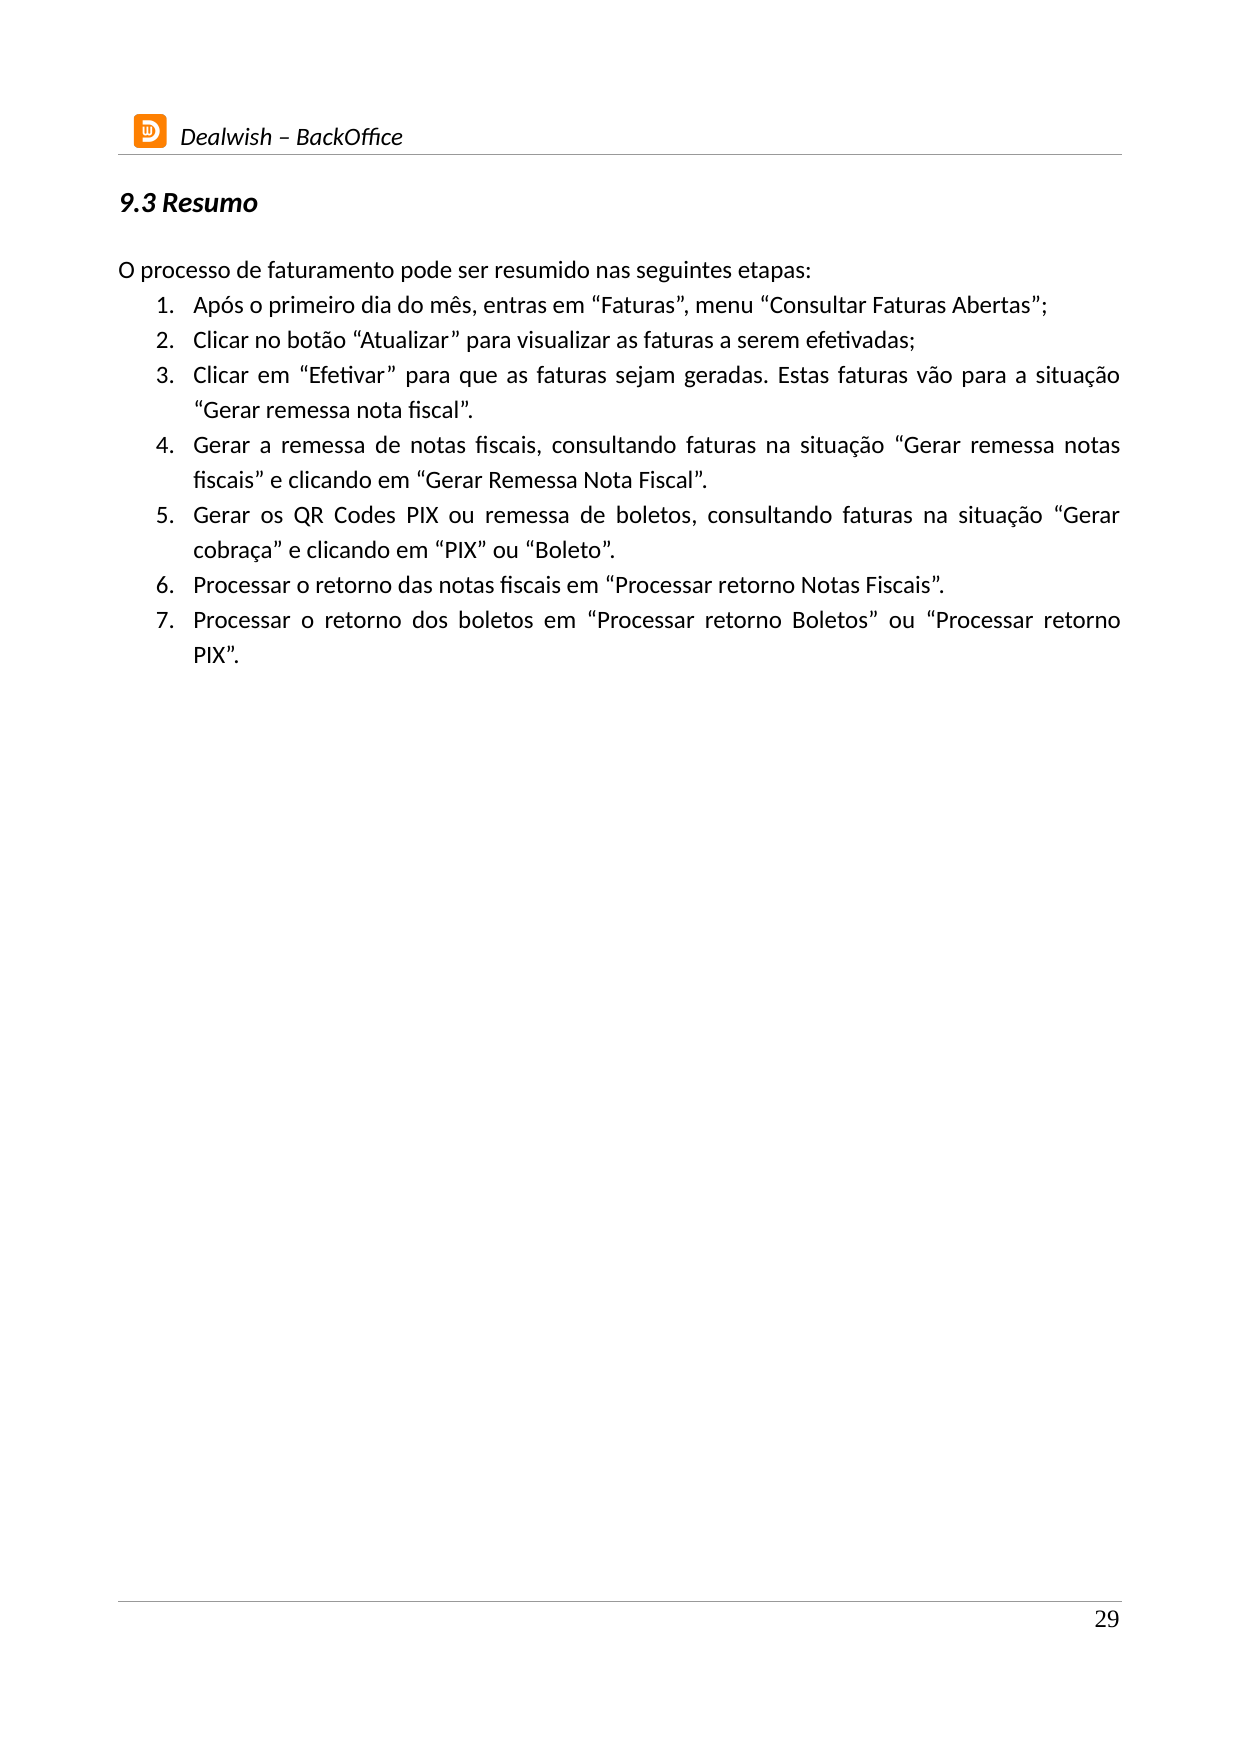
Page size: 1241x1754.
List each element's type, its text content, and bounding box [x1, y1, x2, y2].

list Processar o retorno das notas fiscais em “Processar retorno Notas Fiscais”. [156, 570, 1122, 600]
list Após o primeiro dia do mês, entras em “Faturas”, menu “Consultar Faturas Abertas”; [156, 290, 1122, 320]
text O processo de faturamento pode ser resumido nas seguintes etapas: [118, 255, 1122, 285]
list Clicar no botão “Atualizar” para visualizar as faturas a serem efetivadas; [156, 325, 1122, 355]
list Gerar a remessa de notas fiscais, consultando faturas na situação “Gerar remessa notas fiscais” e clicando em “Gerar Remessa Nota Fiscal”. [156, 430, 1122, 495]
list Clicar em “Efetivar” para que as faturas sejam geradas. Estas faturas vão para a situação “Gerar remessa nota fiscal”. [156, 360, 1122, 425]
list Gerar os QR Codes PIX ou remessa de boletos, consultando faturas na situação “Gerar cobraça” e clicando em “PIX” ou “Boleto”. [156, 500, 1122, 565]
subtitle 9.3 Resumo [118, 184, 1122, 220]
picture [133, 114, 167, 148]
list Processar o retorno dos boletos em “Processar retorno Boletos” ou “Processar retorno PIX”. [156, 605, 1122, 670]
